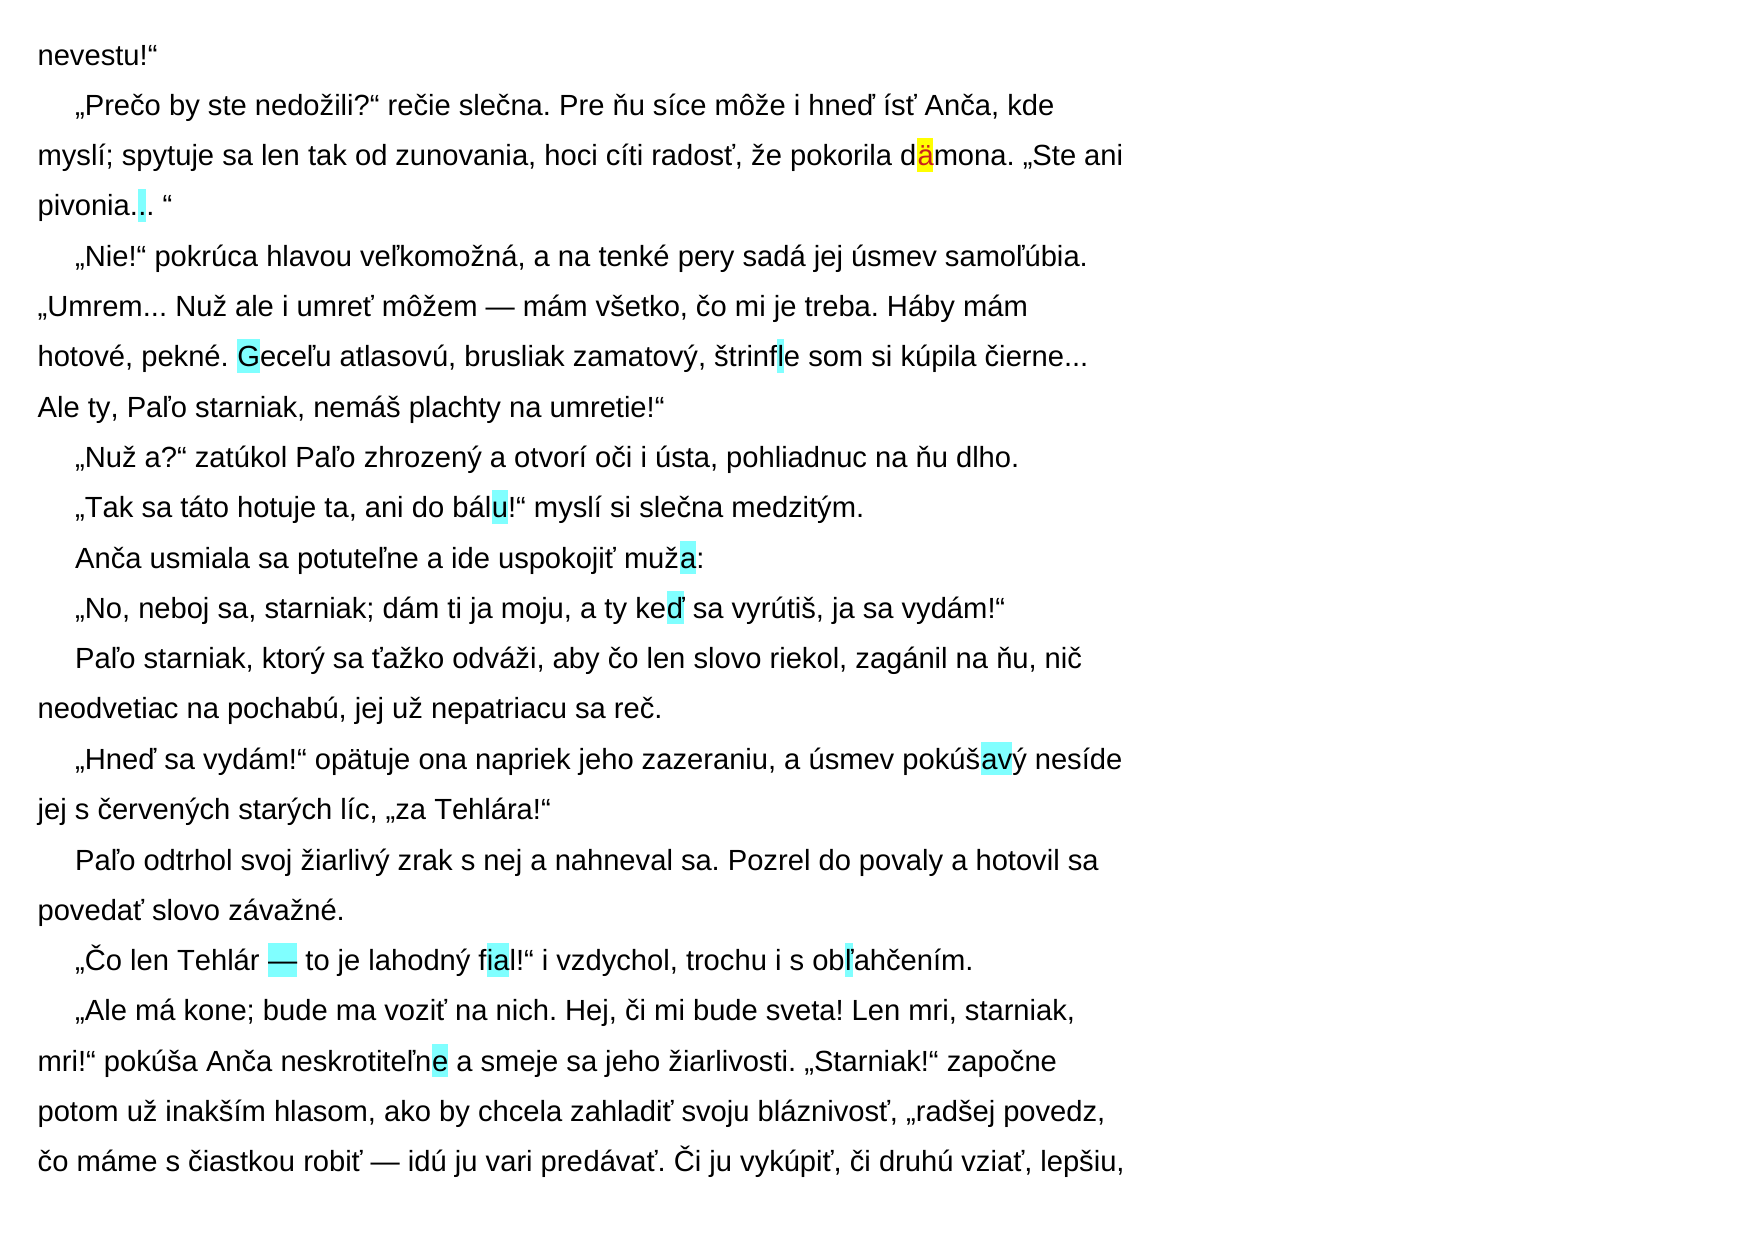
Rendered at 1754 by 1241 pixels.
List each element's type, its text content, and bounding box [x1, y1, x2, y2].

text Paľo odtrhol svoj žiarlivý zrak s nej a nahneval sa. Pozrel do povaly a hotovil sa povedať slovo závažné. [37, 842, 1130, 926]
text „Tak sa táto hotuje ta, ani do bálu!“ myslí si slečna medzitým. [37, 490, 1130, 524]
text nevestu!“ [37, 37, 1130, 71]
text „Ale má kone; bude ma voziť na nich. Hej, či mi bude sveta! Len mri, starniak, mri!“ pokúša Anča neskrotiteľne a smeje sa jeho žiarlivosti. „Starniak!“ započne potom už inakším hlasom, ako by chcela zahladiť svoju bláznivosť, „radšej povedz, čo máme s čiastkou robiť — idú ju vari pre­dávať. Či ju vykúpiť, či druhú vziať, lepšiu, [37, 993, 1130, 1178]
text Anča usmiala sa potuteľne a ide uspokojiť muža: [37, 541, 1130, 574]
text „Hneď sa vydám!“ opätuje ona napriek jeho zazeraniu, a úsmev pokúšavý nesíde jej s červených starých líc, „za Tehlára!“ [37, 742, 1130, 826]
text „No, neboj sa, starniak; dám ti ja moju, a ty keď sa vyrútiš, ja sa vydám!“ [37, 591, 1130, 624]
text „Prečo by ste nedožili?“ rečie slečna. Pre ňu síce môže i hneď ísť Anča, kde myslí; spytuje sa len tak od zunovania, hoci cíti radosť, že pokorila dämona. „Ste ani pivonia... “ [37, 88, 1130, 222]
text „Čo len Tehlár — to je lahodný fial!“ i vzdychol, trochu i s obľahčením. [37, 943, 1130, 977]
text „Nuž a?“ zatúkol Paľo zhrozený a otvorí oči i ústa, pohliadnuc na ňu dlho. [37, 440, 1130, 473]
text „Nie!“ pokrúca hlavou veľkomožná, a na tenké pery sadá jej úsmev samoľúbia. „Umrem... Nuž ale i umreť môžem — mám všetko, čo mi je treba. Háby mám hotové, pekné. Geceľu atlasovú, brusliak zama­tový, štrinfle som si kúpila čierne... Ale ty, Paľo starniak, nemáš plachty na umretie!“ [37, 239, 1130, 423]
text Paľo starniak, ktorý sa ťažko odváži, aby čo len slovo riekol, zagánil na ňu, nič neodvetiac na pochabú, jej už nepatriacu sa reč. [37, 641, 1130, 725]
